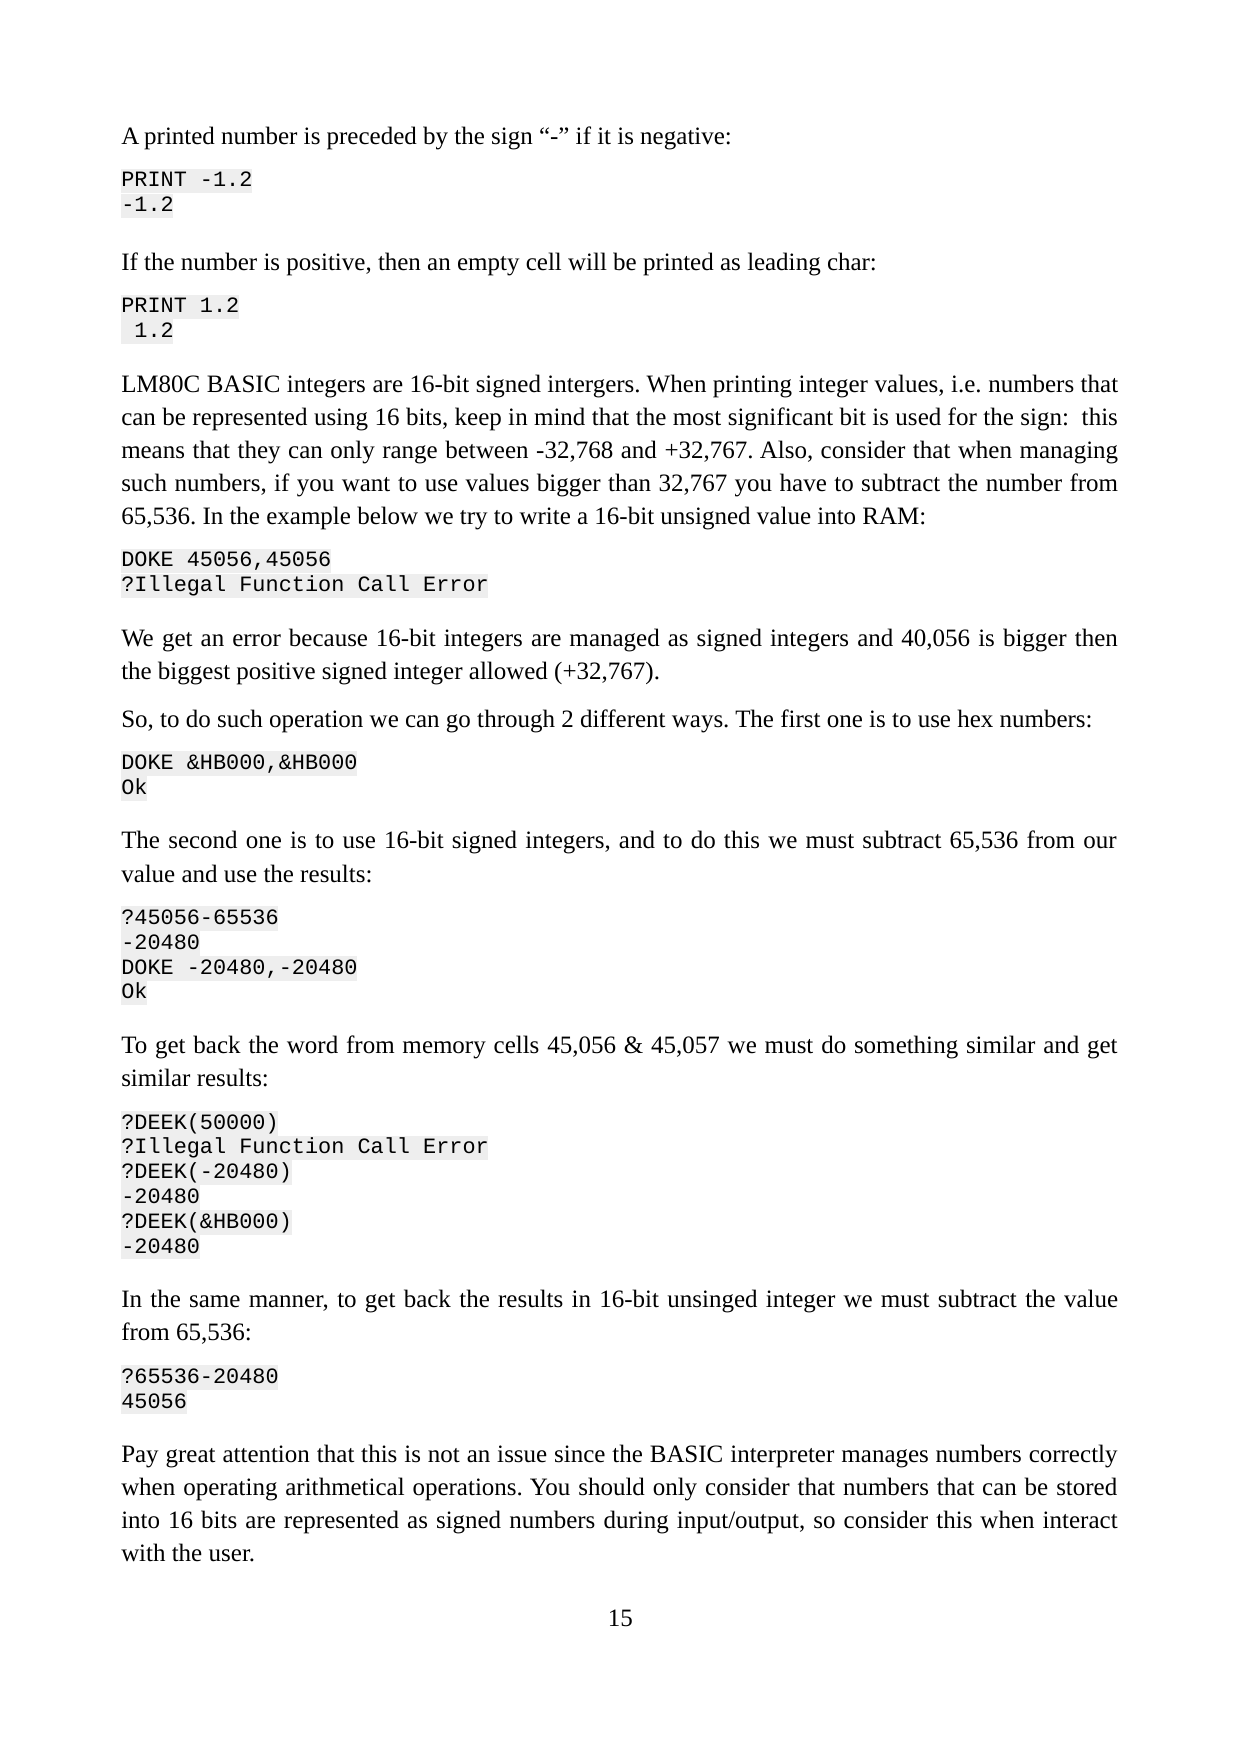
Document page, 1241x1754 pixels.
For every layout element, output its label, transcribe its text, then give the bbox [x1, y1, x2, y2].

text ?65536-20480 [278, 1365, 1119, 1390]
text 1.2 [173, 319, 1119, 344]
text Ok [147, 981, 1119, 1005]
text We get an error because 16-bit integers are managed as signed integers and 40,056 is bigger then the biggest positive signed integer allowed (+32,767). [121, 623, 1119, 685]
text DOKE 45056,45056 [331, 549, 1119, 573]
text LM80C BASIC integers are 16-bit signed intergers. When printing integer values, i.e. numbers that can be represented using 16 bits, keep in mind that the most significant bit is used for the sign: this means that they can only range between -32,768 and +32,767. Also, consider that when managing such numbers, if you want to use values bigger than 32,767 you have to subtract the number from 65,536. In the example below we try to write a 16-bit unsigned value into RAM: [121, 369, 1119, 530]
text To get back the word from memory cells 45,056 & 45,057 we must do something similar and get similar results: [121, 1030, 1119, 1092]
text Pay great attention that this is not an issue since the BASIC interpreter manages numbers correctly when operating arithmetical operations. You should only consider that numbers that can be stored into 16 bits are represented as signed numbers during input/output, so consider this when interact with the user. [121, 1439, 1119, 1567]
text ?Illegal Function Call Error [488, 1136, 1119, 1160]
text PRINT -1.2 [252, 169, 1119, 193]
text If the number is positive, then an empty cell will be printed as leading char: [121, 247, 1119, 276]
text -20480 [200, 931, 1119, 956]
text -20480 [200, 1235, 1119, 1259]
text ?DEEK(-20480) [292, 1160, 1119, 1185]
text In the same manner, to get back the results in 16-bit unsinged integer we must subtract the value from 65,536: [121, 1284, 1119, 1346]
text A printed number is preceded by the sign “-” if it is negative: [121, 121, 1119, 150]
text So, to do such operation we can go through 2 different ways. The first one is to use hex numbers: [121, 704, 1119, 732]
text ?Illegal Function Call Error [121, 573, 1119, 598]
text PRINT 1.2 [121, 294, 1119, 319]
text DOKE -20480,-20480 [357, 956, 1119, 981]
text Ok [147, 776, 1119, 801]
text -20480 [200, 1185, 1119, 1210]
text -1.2 [121, 193, 1119, 218]
text DOKE &HB000,&HB000 [357, 751, 1119, 776]
text ?DEEK(50000) [278, 1111, 1119, 1136]
text ?45056-65536 [278, 906, 1119, 931]
text 45056 [187, 1390, 1119, 1414]
text The second one is to use 16-bit signed integers, and to do this we must subtract 65,536 from our value and use the results: [121, 826, 1119, 887]
text ?DEEK(&HB000) [292, 1210, 1119, 1235]
